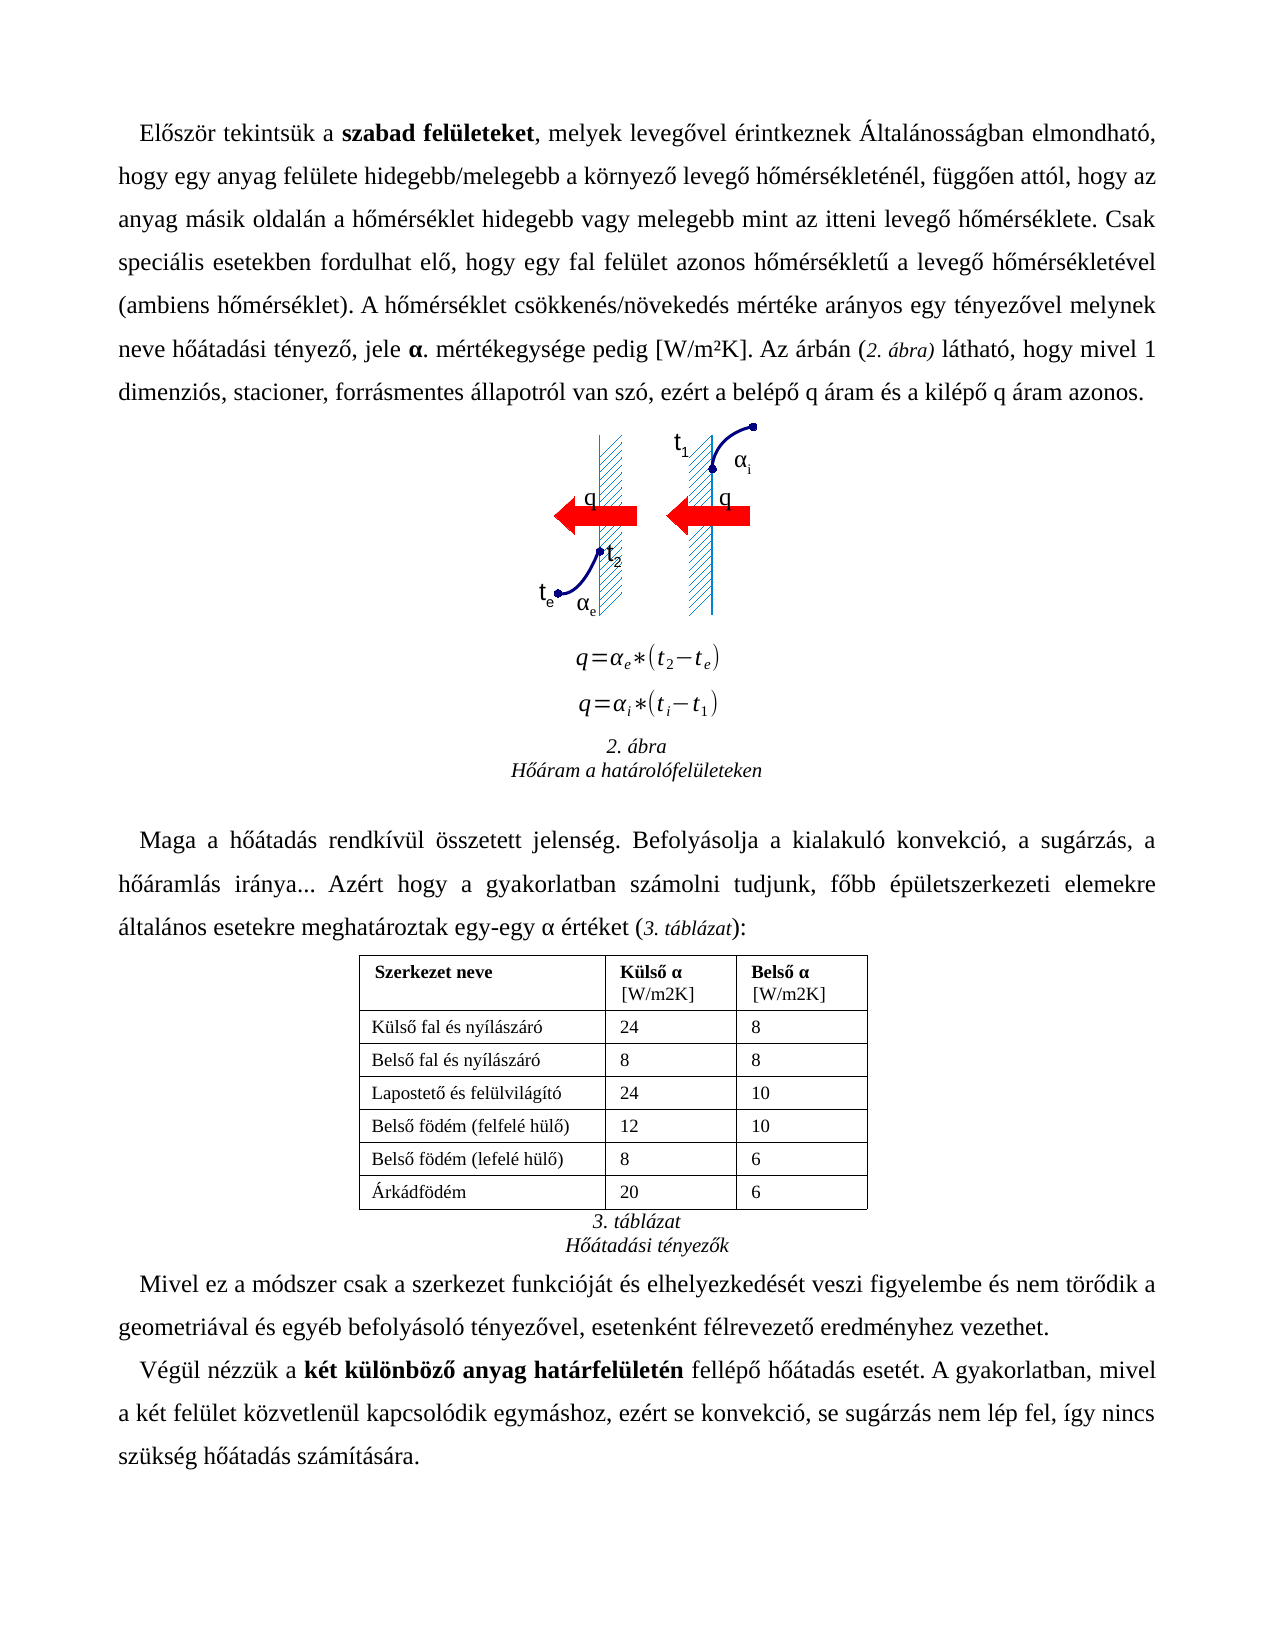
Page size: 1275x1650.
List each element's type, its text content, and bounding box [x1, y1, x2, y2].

subtitle Hőátadási tényezők [118, 1233, 1157, 1257]
table_cell 24 [606, 1011, 736, 1043]
table_cell Belső födém (lefelé hülő) [360, 1143, 605, 1175]
table_cell 10 [737, 1077, 867, 1109]
table_cell Árkádfödém [360, 1176, 605, 1208]
table_cell 8 [737, 1011, 867, 1043]
table_cell Lapostető és felülvilágító [360, 1077, 605, 1109]
table_cell 6 [737, 1176, 867, 1208]
table_cell 8 [737, 1044, 867, 1076]
table_cell 12 [606, 1110, 736, 1142]
table_cell Belső födém (felfelé hülő) [360, 1110, 605, 1142]
table_cell 8 [606, 1044, 736, 1076]
table_cell Külső fal és nyílászáró [360, 1011, 605, 1043]
table_header Szerkezet neve [360, 956, 605, 1010]
table_cell 20 [606, 1176, 736, 1208]
table_cell Belső fal és nyílászáró [360, 1044, 605, 1076]
table_cell 8 [606, 1143, 736, 1175]
table_header Külső α [W/m2K] [606, 956, 736, 1010]
table_cell 24 [606, 1077, 736, 1109]
subtitle 2. ábra [118, 734, 1157, 758]
subtitle Mivel ez a módszer csak a szerkezet funkcióját és elhelyezkedését veszi figyelembe és nem törődik a geometriával és egyéb befolyásoló tényezővel, esetenként félrevezető eredményhez vezethet. [118, 1269, 1157, 1341]
subtitle 3. táblázat [118, 1208, 1157, 1233]
subtitle Hőáram a határolófelületeken [118, 758, 1157, 782]
table_header Belső α [W/m2K] [737, 956, 867, 1010]
subtitle Maga a hőátadás rendkívül összetett jelenség. Befolyásolja a kialakuló konvekció, a sugárzás, a hőáramlás iránya... Azért hogy a gyakorlatban számolni tudjunk, főbb épületszerkezeti elemekre általános esetekre meghatároztak egy-egy α értéket (3. táblázat): [118, 826, 1157, 941]
table_cell 10 [737, 1110, 867, 1142]
subtitle Először tekintsük a szabad felületeket, melyek levegővel érintkeznek Általánosságban elmondható, hogy egy anyag felülete hidegebb/melegebb a környező levegő hőmérsékleténél, függően attól, hogy az anyag másik oldalán a hőmérséklet hidegebb vagy melegebb mint az itteni levegő hőmérséklete. Csak speciális esetekben fordulhat elő, hogy egy fal felület azonos hőmérsékletű a levegő hőmérsékletével (ambiens hőmérséklet). A hőmérséklet csökkenés/növekedés mértéke arányos egy tényezővel melynek neve hőátadási tényező, jele α. mértékegysége pedig [W/m²K]. Az árbán (2. ábra) látható, hogy mivel 1 dimenziós, stacioner, forrásmentes állapotról van szó, ezért a belépő q áram és a kilépő q áram azonos. [118, 118, 1157, 406]
table_cell 6 [737, 1143, 867, 1175]
subtitle Végül nézzük a két különböző anyag határfelületén fellépő hőátadás esetét. A gyakorlatban, mivel a két felület közvetlenül kapcsolódik egymáshoz, ezért se konvekció, se sugárzás nem lép fel, így nincs szükség hőátadás számítására. [118, 1355, 1157, 1470]
